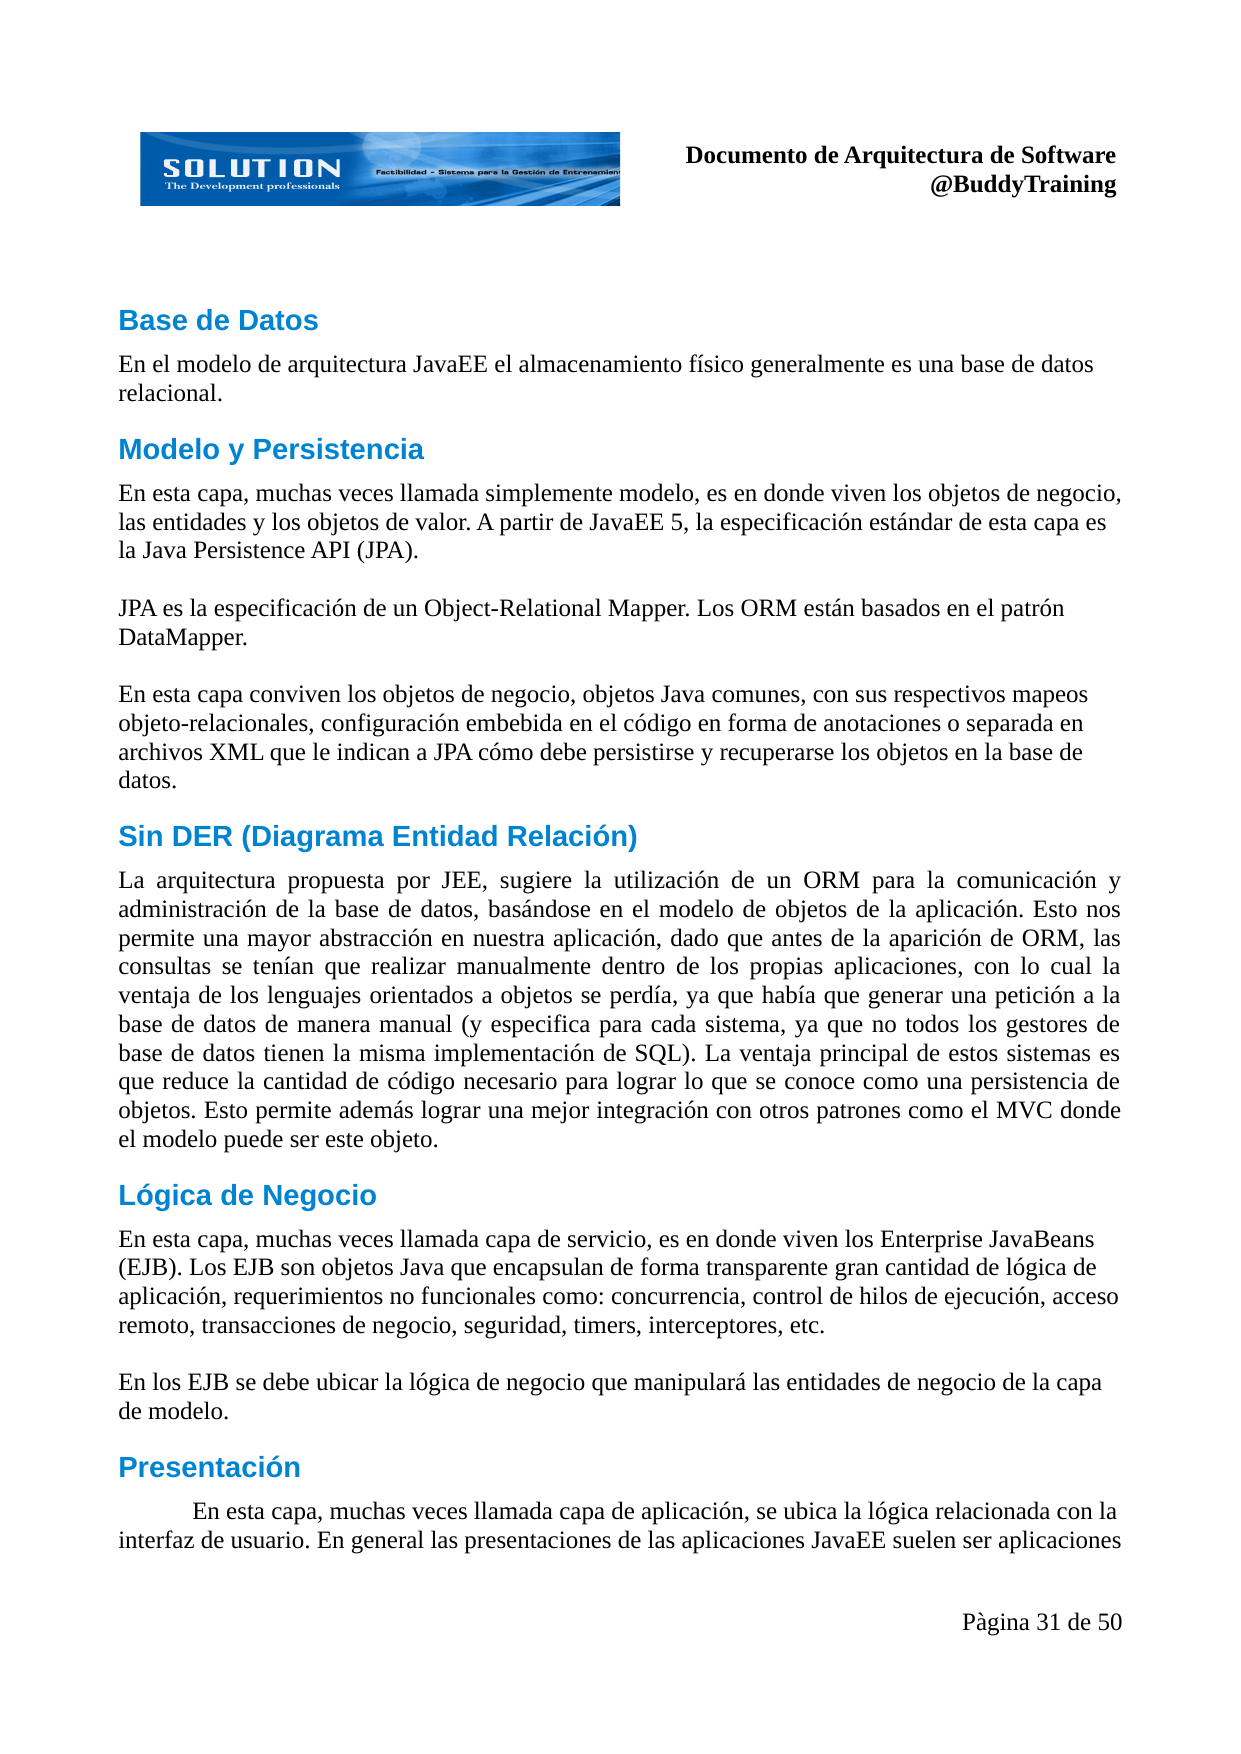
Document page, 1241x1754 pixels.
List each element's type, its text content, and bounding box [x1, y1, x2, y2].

text En esta capa, muchas veces llamada capa de servicio, es en donde viven los Enterprise JavaBeans (EJB). Los EJB son objetos Java que encapsulan de forma transparente gran cantidad de lógica de aplicación, requerimientos no funcionales como: concurrencia, control de hilos de ejecución, acceso remoto, transacciones de negocio, seguridad, timers, interceptores, etc. [118, 1224, 1122, 1339]
subtitle Sin DER (Diagrama Entidad Relación) [118, 819, 1122, 853]
text En esta capa, muchas veces llamada capa de aplicación, se ubica la lógica relacionada con la interfaz de usuario. En general las presentaciones de las aplicaciones JavaEE suelen ser aplicaciones [118, 1496, 1122, 1553]
text En el modelo de arquitectura JavaEE el almacenamiento físico generalmente es una base de datos relacional. [118, 349, 1122, 407]
subtitle Modelo y Persistencia [118, 432, 1122, 465]
subtitle Base de Datos [118, 303, 1122, 337]
subtitle Presentación [118, 1450, 1122, 1483]
text En los EJB se debe ubicar la lógica de negocio que manipulará las entidades de negocio de la capa de modelo. [118, 1367, 1122, 1425]
text JPA es la especificación de un Object-Relational Mapper. Los ORM están basados en el patrón DataMapper. [118, 593, 1122, 650]
text En esta capa conviven los objetos de negocio, objetos Java comunes, con sus respectivos mapeos objeto-relacionales, configuración embebida en el código en forma de anotaciones o separada en archivos XML que le indican a JPA cómo debe persistirse y recuperarse los objetos en la base de datos. [118, 679, 1122, 794]
text La arquitectura propuesta por JEE, sugiere la utilización de un ORM para la comunicación y administración de la base de datos, basándose en el modelo de objetos de la aplicación. Esto nos permite una mayor abstracción en nuestra aplicación, dado que antes de la aparición de ORM, las consultas se tenían que realizar manualmente dentro de los propias aplicaciones, con lo cual la ventaja de los lenguajes orientados a objetos se perdía, ya que había que generar una petición a la base de datos de manera manual (y especifica para cada sistema, ya que no todos los gestores de base de datos tienen la misma implementación de SQL). La ventaja principal de estos sistemas es que reduce la cantidad de código necesario para lograr lo que se conoce como una persistencia de objetos. Esto permite además lograr una mejor integración con otros patrones como el MVC donde el modelo puede ser este objeto. [118, 865, 1122, 1153]
picture [140, 132, 621, 206]
subtitle Lógica de Negocio [118, 1178, 1122, 1211]
text En esta capa, muchas veces llamada simplemente modelo, es en donde viven los objetos de negocio, las entidades y los objetos de valor. A partir de JavaEE 5, la especificación estándar de esta capa es la Java Persistence API (JPA). [118, 478, 1122, 564]
